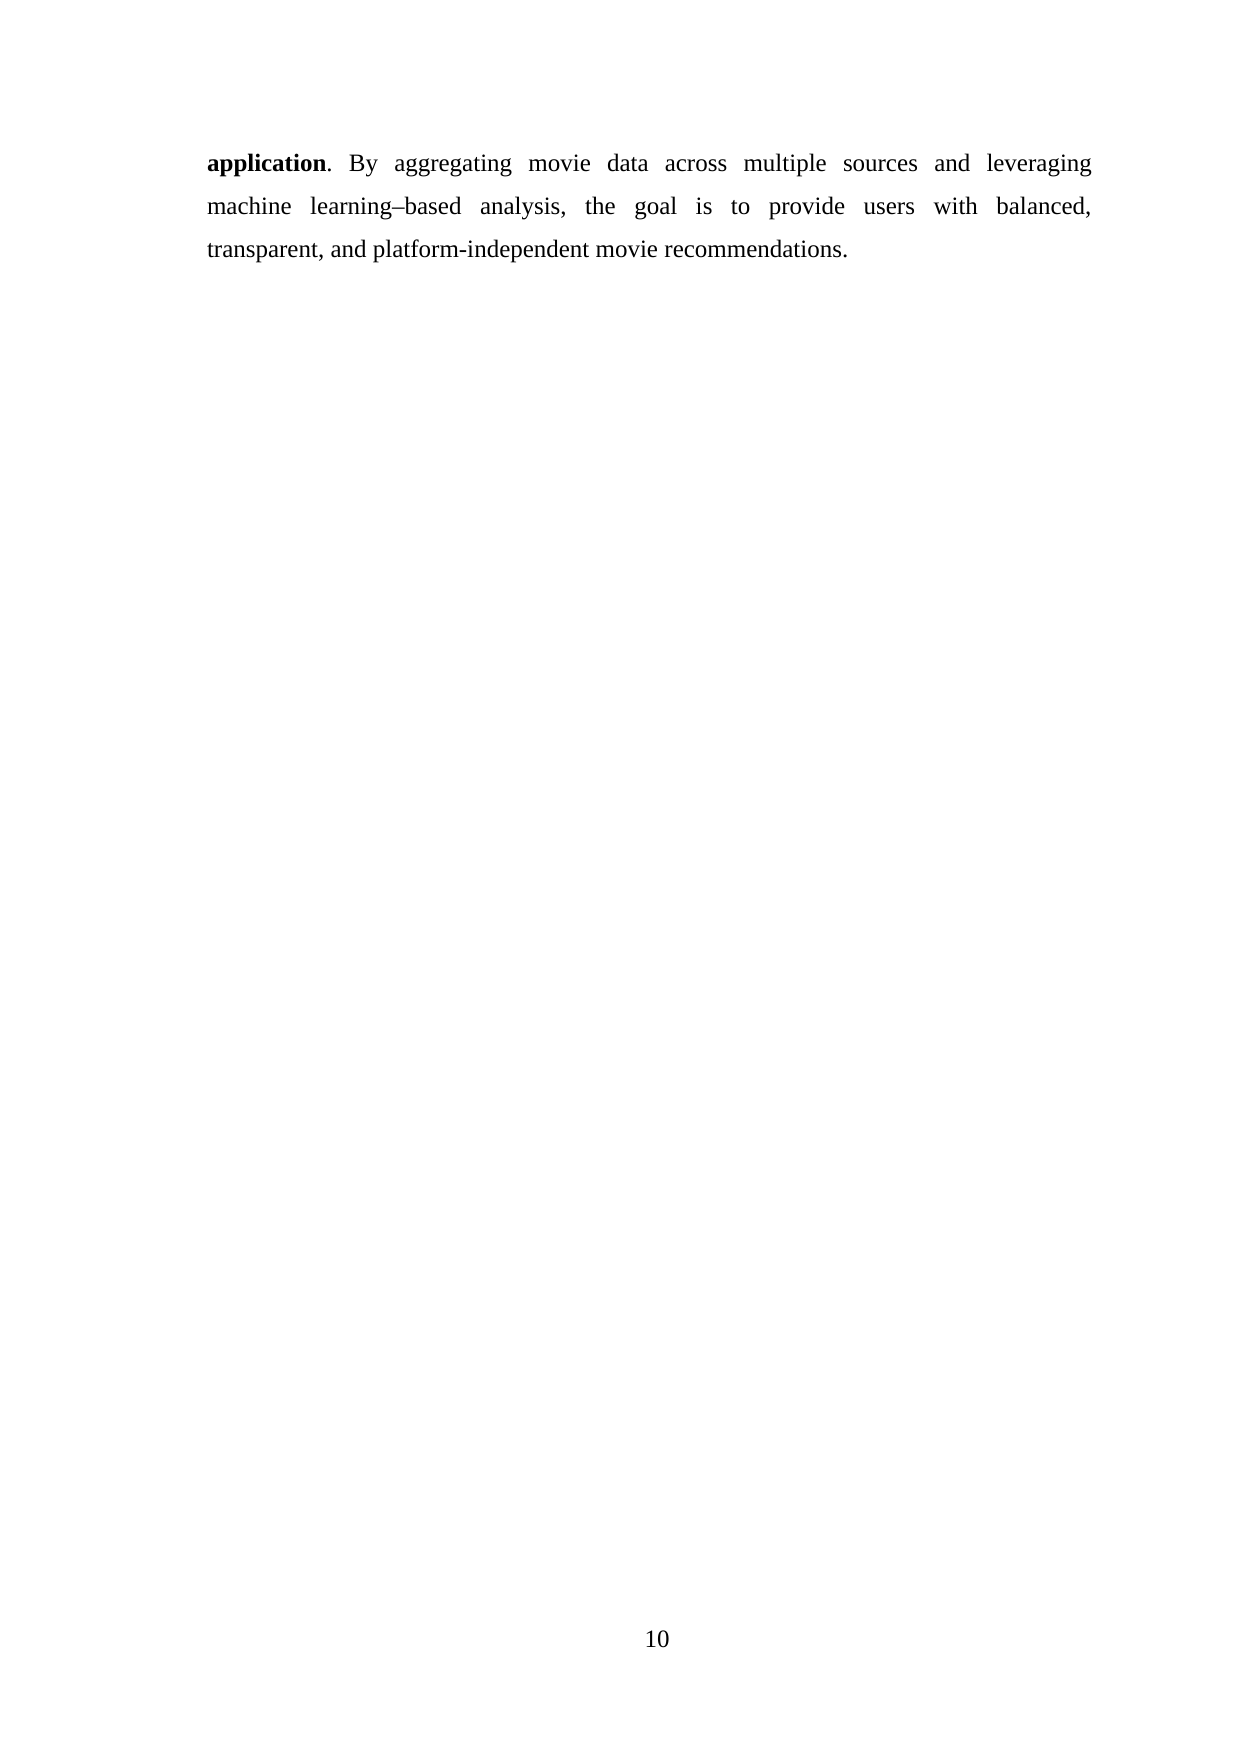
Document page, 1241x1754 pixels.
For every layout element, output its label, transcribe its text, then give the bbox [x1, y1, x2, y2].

text application. By aggregating movie data across multiple sources and leveraging machine learning–based analysis, the goal is to provide users with balanced, transparent, and platform-independent movie recommendations. [207, 148, 1092, 263]
